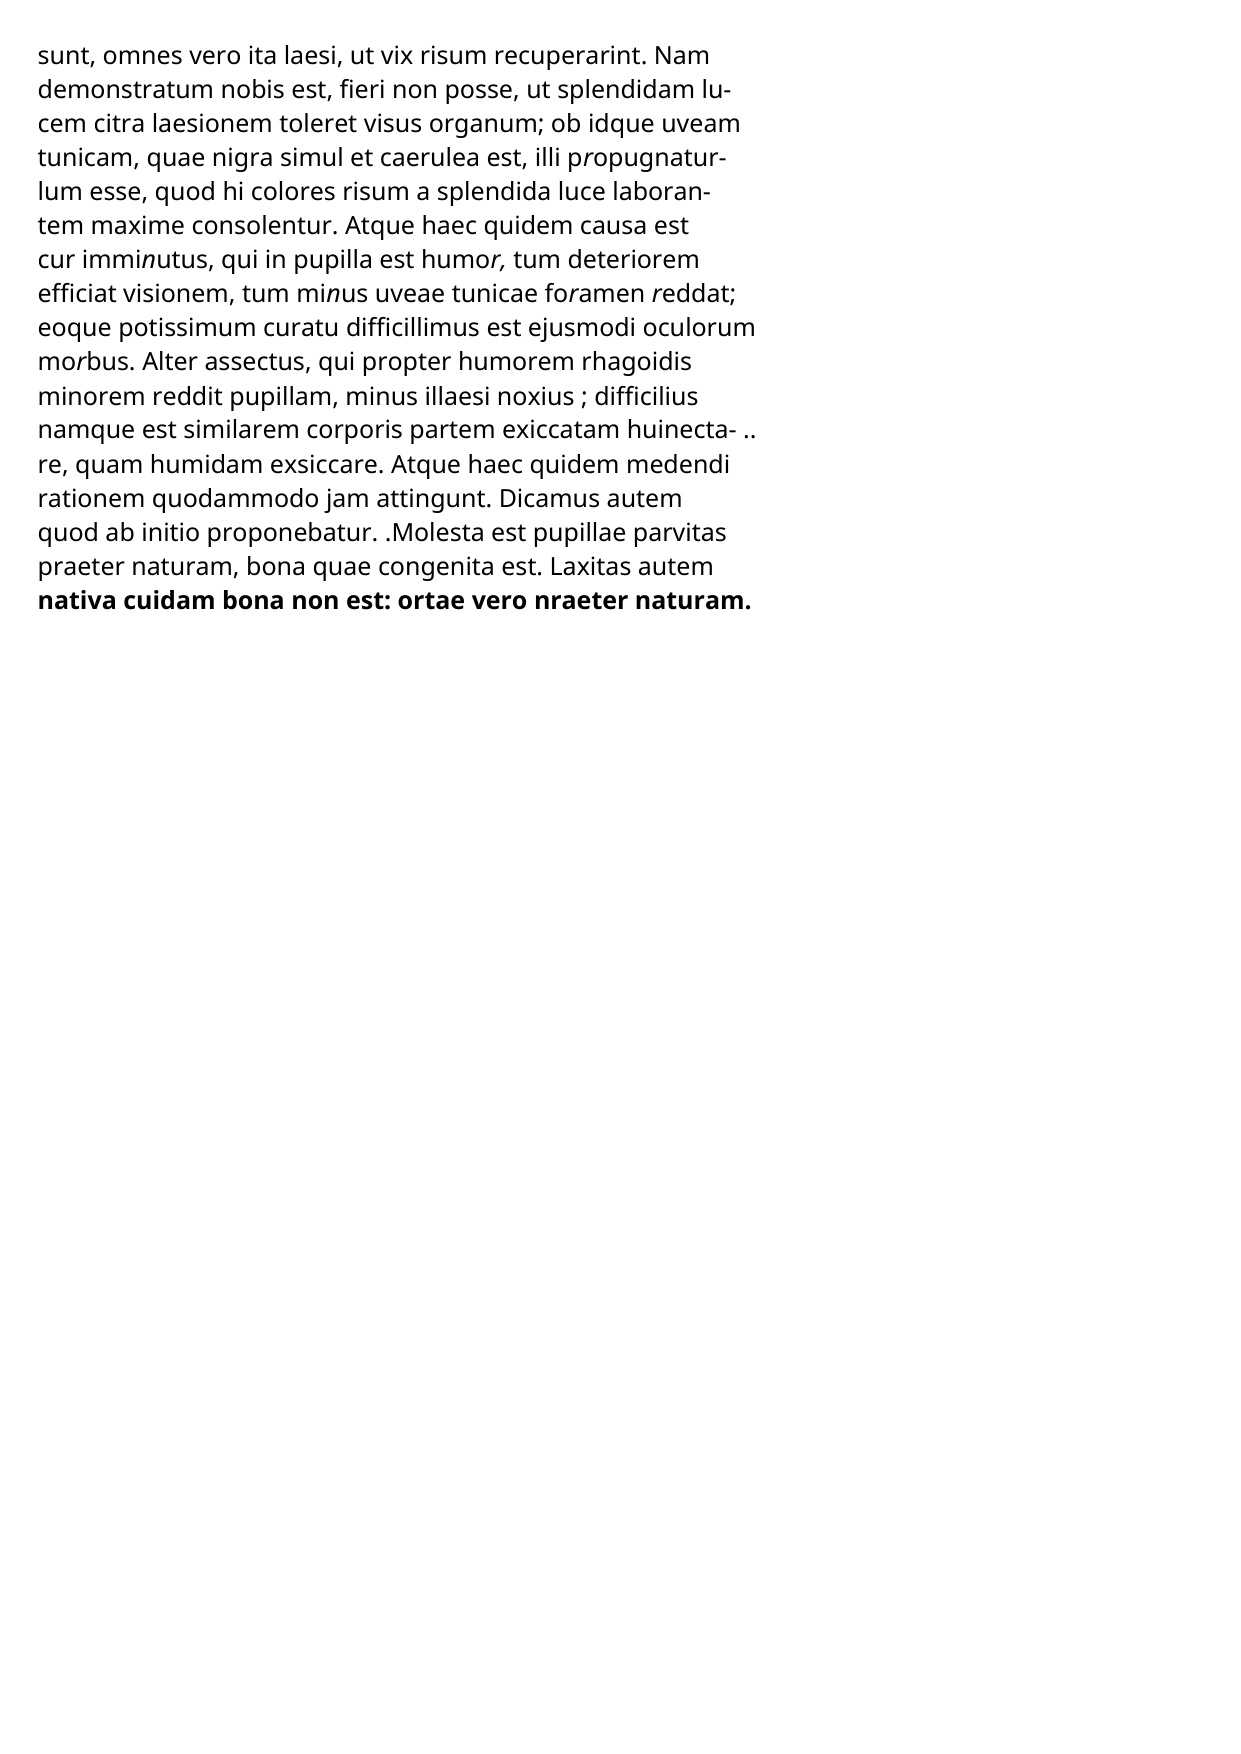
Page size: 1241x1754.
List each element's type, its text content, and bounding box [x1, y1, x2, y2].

text sunt, omnes vero ita laesi, ut vix risum recuperarint. Nam demonstratum nobis est, fieri non posse, ut splendidam lu- cem citra laesionem toleret visus organum; ob idque uveam tunicam, quae nigra simul et caerulea est, illi propugnatur- lum esse, quod hi colores risum a splendida luce laboran- tem maxime consolentur. Atque haec quidem causa est cur imminutus, qui in pupilla est humor, tum deteriorem efficiat visionem, tum minus uveae tunicae foramen reddat; eoque potissimum curatu difficillimus est ejusmodi oculorum morbus. Alter assectus, qui propter humorem rhagoidis minorem reddit pupillam, minus illaesi noxius ; difficilius namque est similarem corporis partem exiccatam huinecta- .. re, quam humidam exsiccare. Atque haec quidem medendi rationem quodammodo jam attingunt. Dicamus autem quod ab initio proponebatur. .Molesta est pupillae parvitas praeter naturam, bona quae congenita est. Laxitas autem nativa cuidam bona non est: ortae vero nraeter naturam. [37, 37, 1203, 617]
